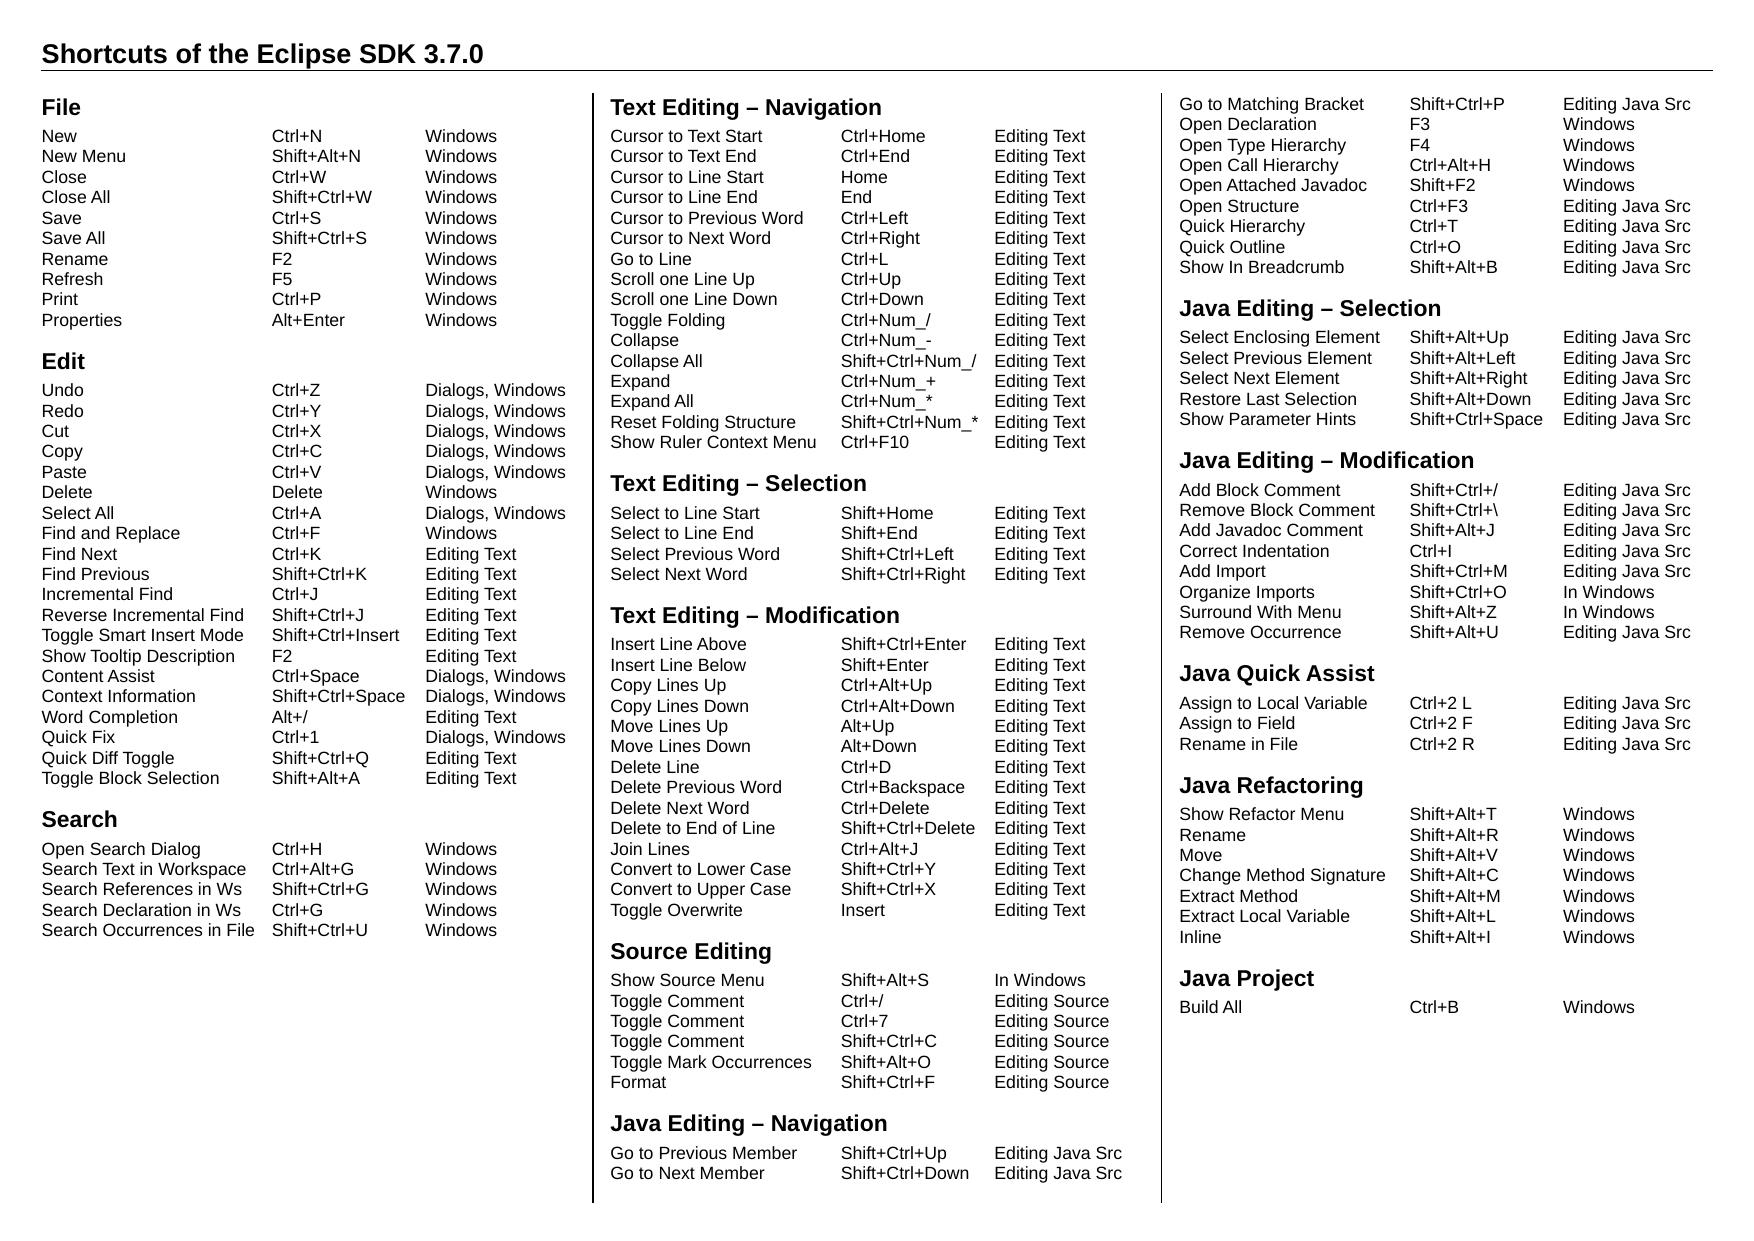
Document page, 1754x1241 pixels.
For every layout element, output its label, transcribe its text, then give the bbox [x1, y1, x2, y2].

text Collapse Ctrl+Num_- Editing Text [610, 330, 1144, 350]
text Delete to End of Line Shift+Ctrl+Delete Editing Text [610, 818, 1144, 838]
text Undo Ctrl+Z Dialogs, Windows [41, 380, 575, 400]
text Select Next Word Shift+Ctrl+Right Editing Text [610, 564, 1144, 584]
text Correct Indentation Ctrl+I Editing Java Src [1179, 541, 1713, 561]
text Toggle Block Selection Shift+Alt+A Editing Text [41, 768, 575, 788]
text Toggle Folding Ctrl+Num_/ Editing Text [610, 309, 1144, 330]
text Rename Shift+Alt+R Windows [1179, 824, 1713, 845]
text Incremental Find Ctrl+J Editing Text [41, 584, 575, 604]
text Show Refactor Menu Shift+Alt+T Windows [1179, 804, 1713, 824]
subtitle Search [41, 806, 575, 832]
text Select Previous Element Shift+Alt+Left Editing Java Src [1179, 348, 1713, 368]
subtitle Source Editing [610, 938, 1144, 964]
subtitle Text Editing – Modification [610, 602, 1144, 628]
text Select All Ctrl+A Dialogs, Windows [41, 502, 575, 523]
text Scroll one Line Down Ctrl+Down Editing Text [610, 289, 1144, 309]
text Rename in File Ctrl+2 R Editing Java Src [1179, 733, 1713, 754]
text Open Search Dialog Ctrl+H Windows [41, 838, 575, 859]
text Show Source Menu Shift+Alt+S In Windows [610, 970, 1144, 990]
text Cut Ctrl+X Dialogs, Windows [41, 421, 575, 441]
text New Menu Shift+Alt+N Windows [41, 146, 575, 167]
subtitle Java Refactoring [1179, 772, 1713, 798]
text Go to Matching Bracket Shift+Ctrl+P Editing Java Src [1179, 93, 1713, 114]
text Cursor to Previous Word Ctrl+Left Editing Text [610, 207, 1144, 228]
text Select Enclosing Element Shift+Alt+Up Editing Java Src [1179, 327, 1713, 348]
text Find Next Ctrl+K Editing Text [41, 543, 575, 564]
text Refresh F5 Windows [41, 269, 575, 289]
text Save Ctrl+S Windows [41, 207, 575, 228]
subtitle Java Editing – Selection [1179, 295, 1713, 321]
text Toggle Comment Ctrl+/ Editing Source [610, 990, 1144, 1011]
text Quick Outline Ctrl+O Editing Java Src [1179, 236, 1713, 257]
text Reverse Incremental Find Shift+Ctrl+J Editing Text [41, 604, 575, 625]
text Extract Method Shift+Alt+M Windows [1179, 886, 1713, 906]
text Open Structure Ctrl+F3 Editing Java Src [1179, 196, 1713, 216]
text Surround With Menu Shift+Alt+Z In Windows [1179, 602, 1713, 622]
text Paste Ctrl+V Dialogs, Windows [41, 462, 575, 482]
text Delete Delete Windows [41, 482, 575, 502]
text Remove Block Comment Shift+Ctrl+\ Editing Java Src [1179, 500, 1713, 520]
text Find Previous Shift+Ctrl+K Editing Text [41, 564, 575, 584]
text Search Text in Workspace Ctrl+Alt+G Windows [41, 859, 575, 879]
text Join Lines Ctrl+Alt+J Editing Text [610, 838, 1144, 859]
text Find and Replace Ctrl+F Windows [41, 523, 575, 543]
text Cursor to Text Start Ctrl+Home Editing Text [610, 126, 1144, 146]
text Search Declaration in Ws Ctrl+G Windows [41, 899, 575, 920]
text Quick Fix Ctrl+1 Dialogs, Windows [41, 727, 575, 747]
text Select Next Element Shift+Alt+Right Editing Java Src [1179, 368, 1713, 388]
text Word Completion Alt+/ Editing Text [41, 707, 575, 727]
text Content Assist Ctrl+Space Dialogs, Windows Context Information Shift+Ctrl+Space Dialogs, Windows [41, 666, 575, 707]
text Go to Line Ctrl+L Editing Text [610, 248, 1144, 269]
text Move Shift+Alt+V Windows [1179, 845, 1713, 865]
text Change Method Signature Shift+Alt+C Windows [1179, 865, 1713, 886]
text Organize Imports Shift+Ctrl+O In Windows [1179, 581, 1713, 602]
text Show Parameter Hints Shift+Ctrl+Space Editing Java Src [1179, 409, 1713, 429]
text Inline Shift+Alt+I Windows [1179, 926, 1713, 947]
text Search Occurrences in File Shift+Ctrl+U Windows [41, 920, 575, 940]
text Show Ruler Context Menu Ctrl+F10 Editing Text [610, 432, 1144, 452]
text Toggle Comment Ctrl+7 Editing Source [610, 1011, 1144, 1031]
text Insert Line Above Shift+Ctrl+Enter Editing Text [610, 634, 1144, 654]
text Go to Next Member Shift+Ctrl+Down Editing Java Src [610, 1163, 1144, 1183]
text Extract Local Variable Shift+Alt+L Windows [1179, 906, 1713, 926]
text Delete Previous Word Ctrl+Backspace Editing Text [610, 777, 1144, 797]
text Quick Diff Toggle Shift+Ctrl+Q Editing Text [41, 747, 575, 768]
text Collapse All Shift+Ctrl+Num_/ Editing Text [610, 350, 1144, 371]
text Assign to Local Variable Ctrl+2 L Editing Java Src [1179, 693, 1713, 713]
text Toggle Comment Shift+Ctrl+C Editing Source [610, 1031, 1144, 1052]
text Search References in Ws Shift+Ctrl+G Windows [41, 879, 575, 899]
text Move Lines Down Alt+Down Editing Text [610, 736, 1144, 757]
text Toggle Overwrite Insert Editing Text [610, 899, 1144, 920]
text Open Declaration F3 Windows [1179, 114, 1713, 134]
subtitle Java Editing – Navigation [610, 1110, 1144, 1136]
text Close Ctrl+W Windows [41, 167, 575, 187]
text Toggle Mark Occurrences Shift+Alt+O Editing Source [610, 1052, 1144, 1072]
text Move Lines Up Alt+Up Editing Text [610, 716, 1144, 736]
text Select Previous Word Shift+Ctrl+Left Editing Text [610, 543, 1144, 564]
subtitle Text Editing – Selection [610, 470, 1144, 496]
text Properties Alt+Enter Windows [41, 309, 575, 330]
text Save All Shift+Ctrl+S Windows [41, 228, 575, 248]
text Convert to Upper Case Shift+Ctrl+X Editing Text [610, 879, 1144, 899]
text Select to Line End Shift+End Editing Text [610, 523, 1144, 543]
text Add Import Shift+Ctrl+M Editing Java Src [1179, 561, 1713, 581]
text Insert Line Below Shift+Enter Editing Text [610, 654, 1144, 675]
text Format Shift+Ctrl+F Editing Source [610, 1072, 1144, 1092]
text New Ctrl+N Windows [41, 126, 575, 146]
subtitle Java Project [1179, 964, 1713, 991]
text Add Javadoc Comment Shift+Alt+J Editing Java Src [1179, 520, 1713, 541]
text Toggle Smart Insert Mode Shift+Ctrl+Insert Editing Text [41, 625, 575, 645]
text Open Type Hierarchy F4 Windows [1179, 134, 1713, 155]
text Copy Lines Up Ctrl+Alt+Up Editing Text [610, 675, 1144, 695]
subtitle Java Editing – Modification [1179, 447, 1713, 473]
text Open Call Hierarchy Ctrl+Alt+H Windows [1179, 155, 1713, 175]
text Expand Ctrl+Num_+ Editing Text [610, 371, 1144, 391]
text Assign to Field Ctrl+2 F Editing Java Src [1179, 713, 1713, 733]
text Copy Lines Down Ctrl+Alt+Down Editing Text [610, 695, 1144, 716]
text Scroll one Line Up Ctrl+Up Editing Text [610, 269, 1144, 289]
text Close All Shift+Ctrl+W Windows [41, 187, 575, 207]
text Quick Hierarchy Ctrl+T Editing Java Src [1179, 216, 1713, 236]
text Reset Folding Structure Shift+Ctrl+Num_* Editing Text [610, 412, 1144, 432]
text Copy Ctrl+C Dialogs, Windows [41, 441, 575, 462]
text Redo Ctrl+Y Dialogs, Windows [41, 400, 575, 421]
text Rename F2 Windows [41, 248, 575, 269]
text Select to Line Start Shift+Home Editing Text [610, 502, 1144, 523]
subtitle Text Editing – Navigation [610, 93, 1144, 120]
text Cursor to Next Word Ctrl+Right Editing Text [610, 228, 1144, 248]
text Remove Occurrence Shift+Alt+U Editing Java Src [1179, 622, 1713, 643]
subtitle File [41, 93, 575, 120]
text Print Ctrl+P Windows [41, 289, 575, 309]
text Open Attached Javadoc Shift+F2 Windows [1179, 175, 1713, 196]
text Build All Ctrl+B Windows [1179, 997, 1713, 1017]
text Go to Previous Member Shift+Ctrl+Up Editing Java Src [610, 1142, 1144, 1163]
text Cursor to Line Start Home Editing Text [610, 167, 1144, 187]
text Show Tooltip Description F2 Editing Text [41, 645, 575, 666]
text Show In Breadcrumb Shift+Alt+B Editing Java Src [1179, 257, 1713, 277]
text Add Block Comment Shift+Ctrl+/ Editing Java Src [1179, 479, 1713, 500]
text Delete Next Word Ctrl+Delete Editing Text [610, 797, 1144, 818]
subtitle Java Quick Assist [1179, 660, 1713, 687]
text Restore Last Selection Shift+Alt+Down Editing Java Src [1179, 388, 1713, 409]
text Convert to Lower Case Shift+Ctrl+Y Editing Text [610, 859, 1144, 879]
text Cursor to Line End End Editing Text [610, 187, 1144, 207]
subtitle Edit [41, 348, 575, 374]
text Expand All Ctrl+Num_* Editing Text [610, 391, 1144, 412]
text Cursor to Text End Ctrl+End Editing Text [610, 146, 1144, 167]
text Delete Line Ctrl+D Editing Text [610, 757, 1144, 777]
